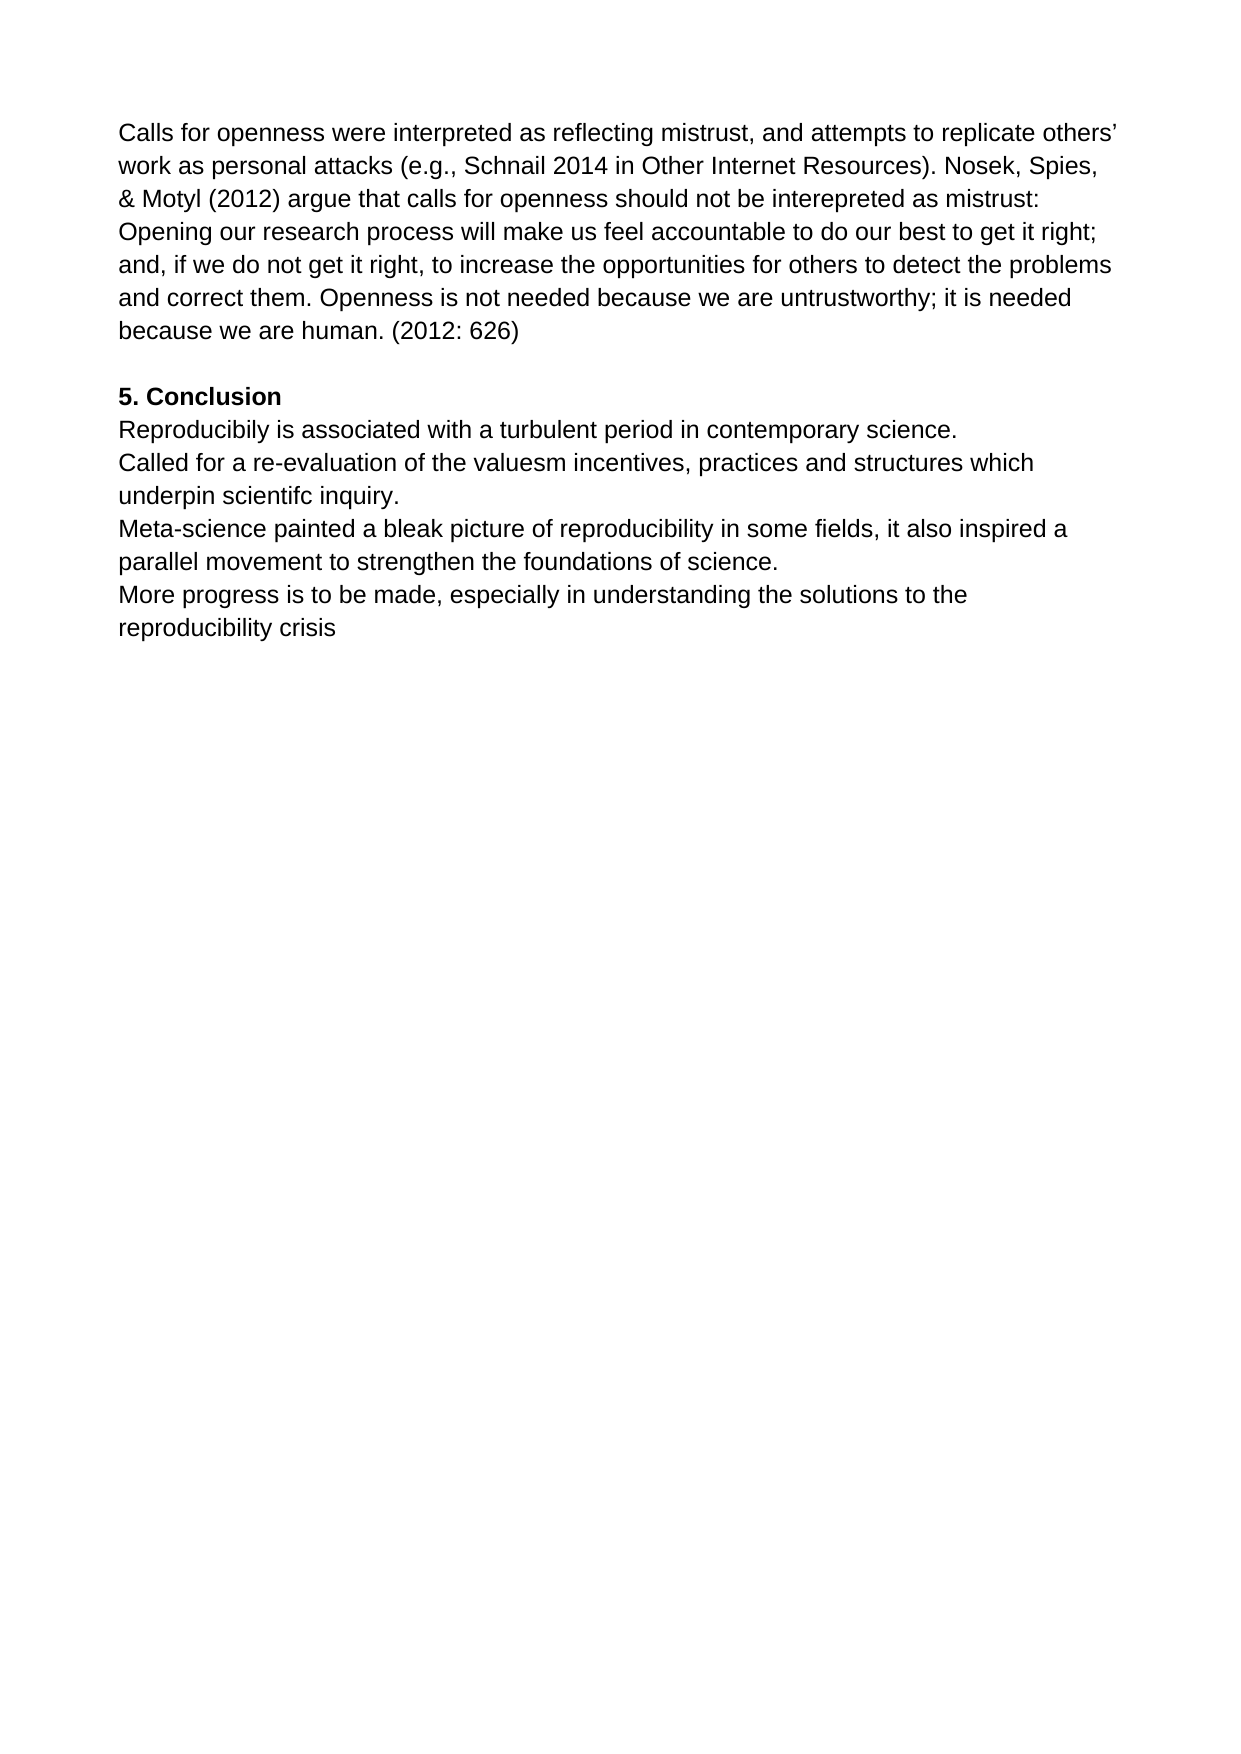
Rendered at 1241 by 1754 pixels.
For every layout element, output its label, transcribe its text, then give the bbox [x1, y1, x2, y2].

text 5. Conclusion [118, 382, 1122, 411]
text Opening our research process will make us feel accountable to do our best to get it right; and, if we do not get it right, to increase the opportunities for others to detect the problems and correct them. Openness is not needed because we are untrustworthy; it is needed because we are human. (2012: 626) [118, 217, 1122, 345]
text Called for a re-evaluation of the valuesm incentives, practices and structures which underpin scientifc inquiry. [118, 448, 1122, 510]
text Reproducibily is associated with a turbulent period in contemporary science. [118, 415, 1122, 444]
text Meta-science painted a bleak picture of reproducibility in some fields, it also inspired a parallel movement to strengthen the foundations of science. More progress is to be made, especially in understanding the solutions to the reproducibility crisis [118, 514, 1122, 642]
text Calls for openness were interpreted as reflecting mistrust, and attempts to replicate others’ work as personal attacks (e.g., Schnail 2014 in Other Internet Resources). Nosek, Spies, & Motyl (2012) argue that calls for openness should not be interepreted as mistrust: [118, 118, 1122, 213]
